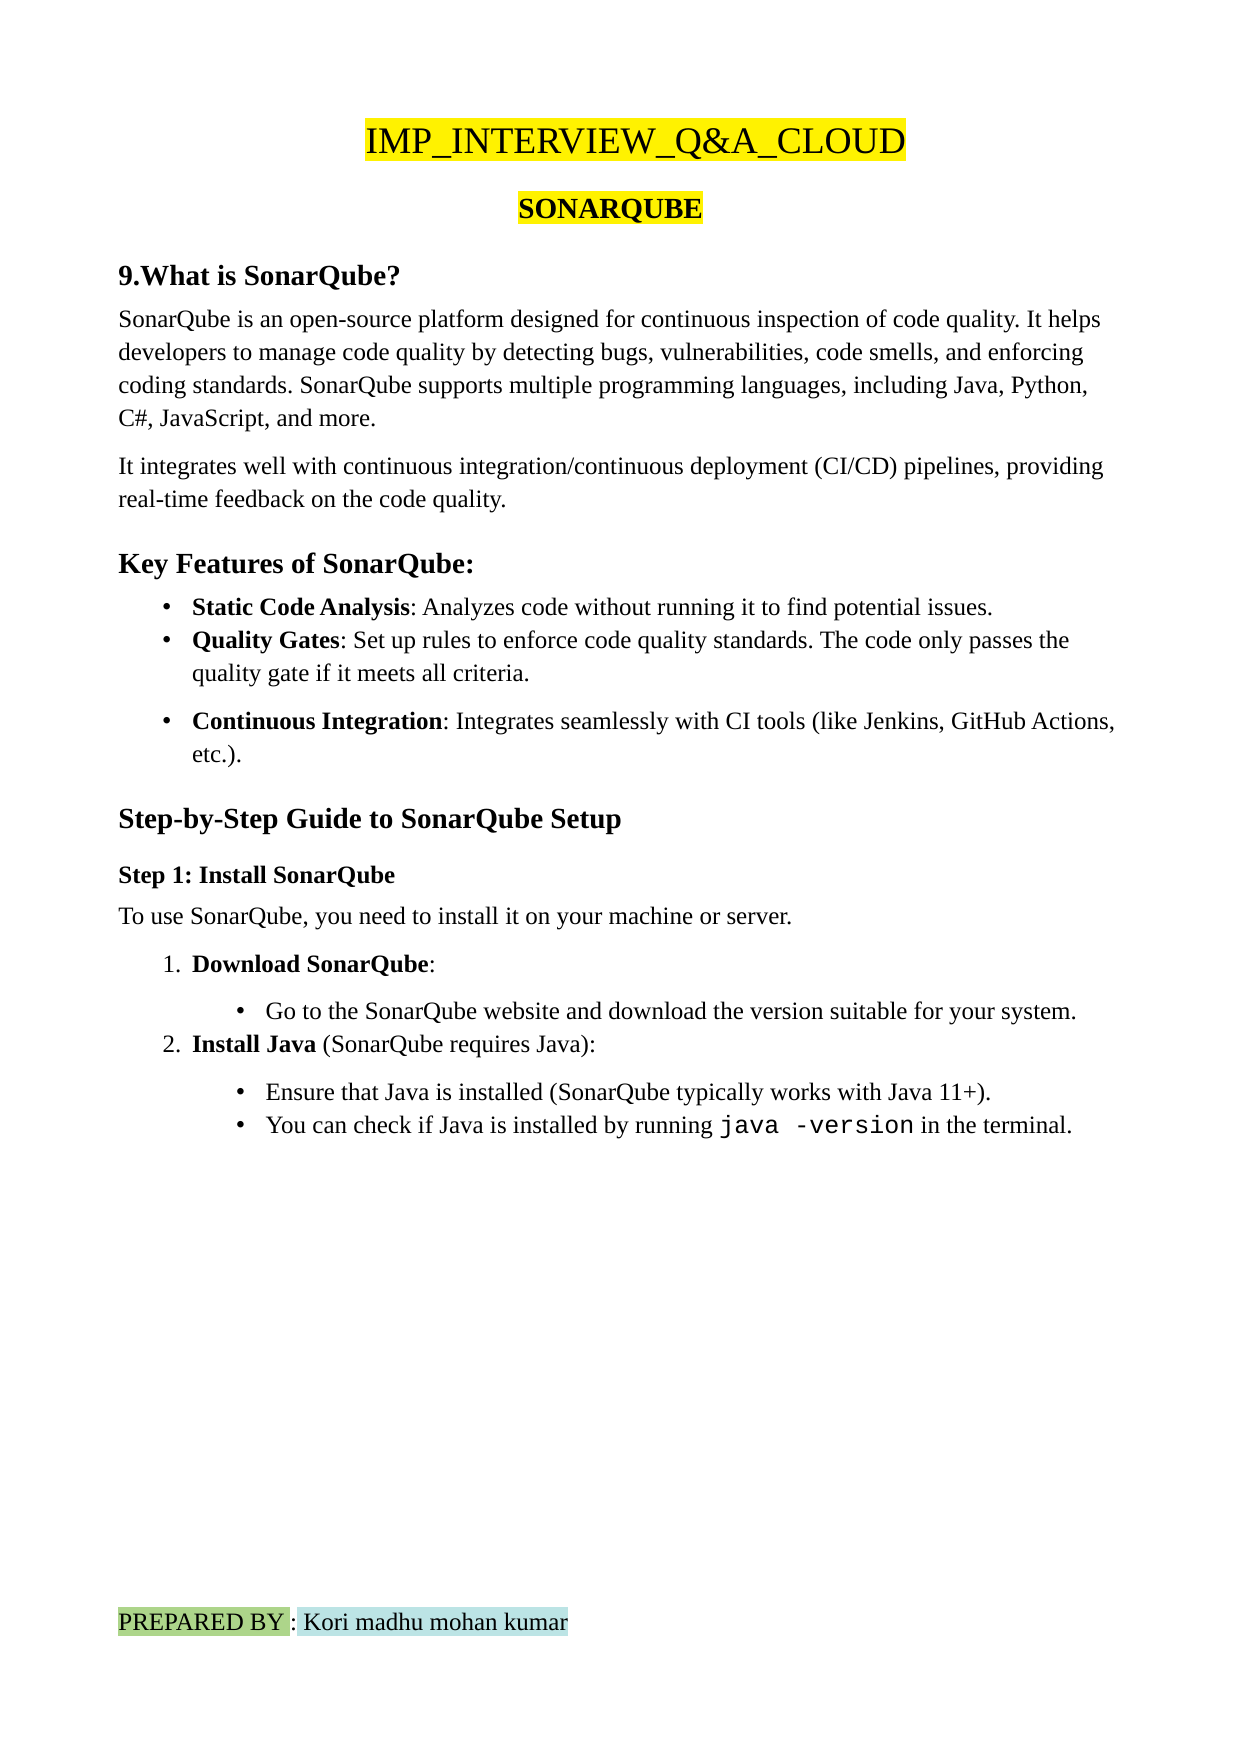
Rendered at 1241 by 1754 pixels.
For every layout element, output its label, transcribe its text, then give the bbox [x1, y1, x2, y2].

text SonarQube is an open-source platform designed for continuous inspection of code quality. It helps developers to manage code quality by detecting bugs, vulnerabilities, code smells, and enforcing coding standards. SonarQube supports multiple programming languages, including Java, Python, C#, JavaScript, and more. [118, 304, 1122, 432]
list Download SonarQube: [162, 949, 1122, 977]
subtitle Key Features of SonarQube: [118, 546, 1122, 580]
list You can check if Java is installed by running java -version in the terminal. [236, 1110, 1122, 1141]
text To use SonarQube, you need to install it on your machine or server. [118, 901, 1122, 930]
text It integrates well with continuous integration/continuous deployment (CI/CD) pipelines, providing real-time feedback on the code quality. [118, 451, 1122, 513]
list Go to the SonarQube website and download the version suitable for your system. [236, 996, 1122, 1025]
subtitle Step 1: Install SonarQube [118, 860, 1122, 888]
list Static Code Analysis: Analyzes code without running it to find potential issues. [162, 592, 1122, 621]
subtitle 9.What is SonarQube? [118, 258, 1122, 292]
list Continuous Integration: Integrates seamlessly with CI tools (like Jenkins, GitHub Actions, etc.). [162, 706, 1122, 768]
subtitle Step-by-Step Guide to SonarQube Setup [118, 801, 1122, 835]
list Install Java (SonarQube requires Java): [162, 1029, 1122, 1058]
list Ensure that Java is installed (SonarQube typically works with Java 11+). [236, 1077, 1122, 1106]
text SONARQUBE [118, 191, 1122, 224]
list Quality Gates: Set up rules to enforce code quality standards. The code only passes the quality gate if it meets all criteria. [162, 625, 1122, 687]
